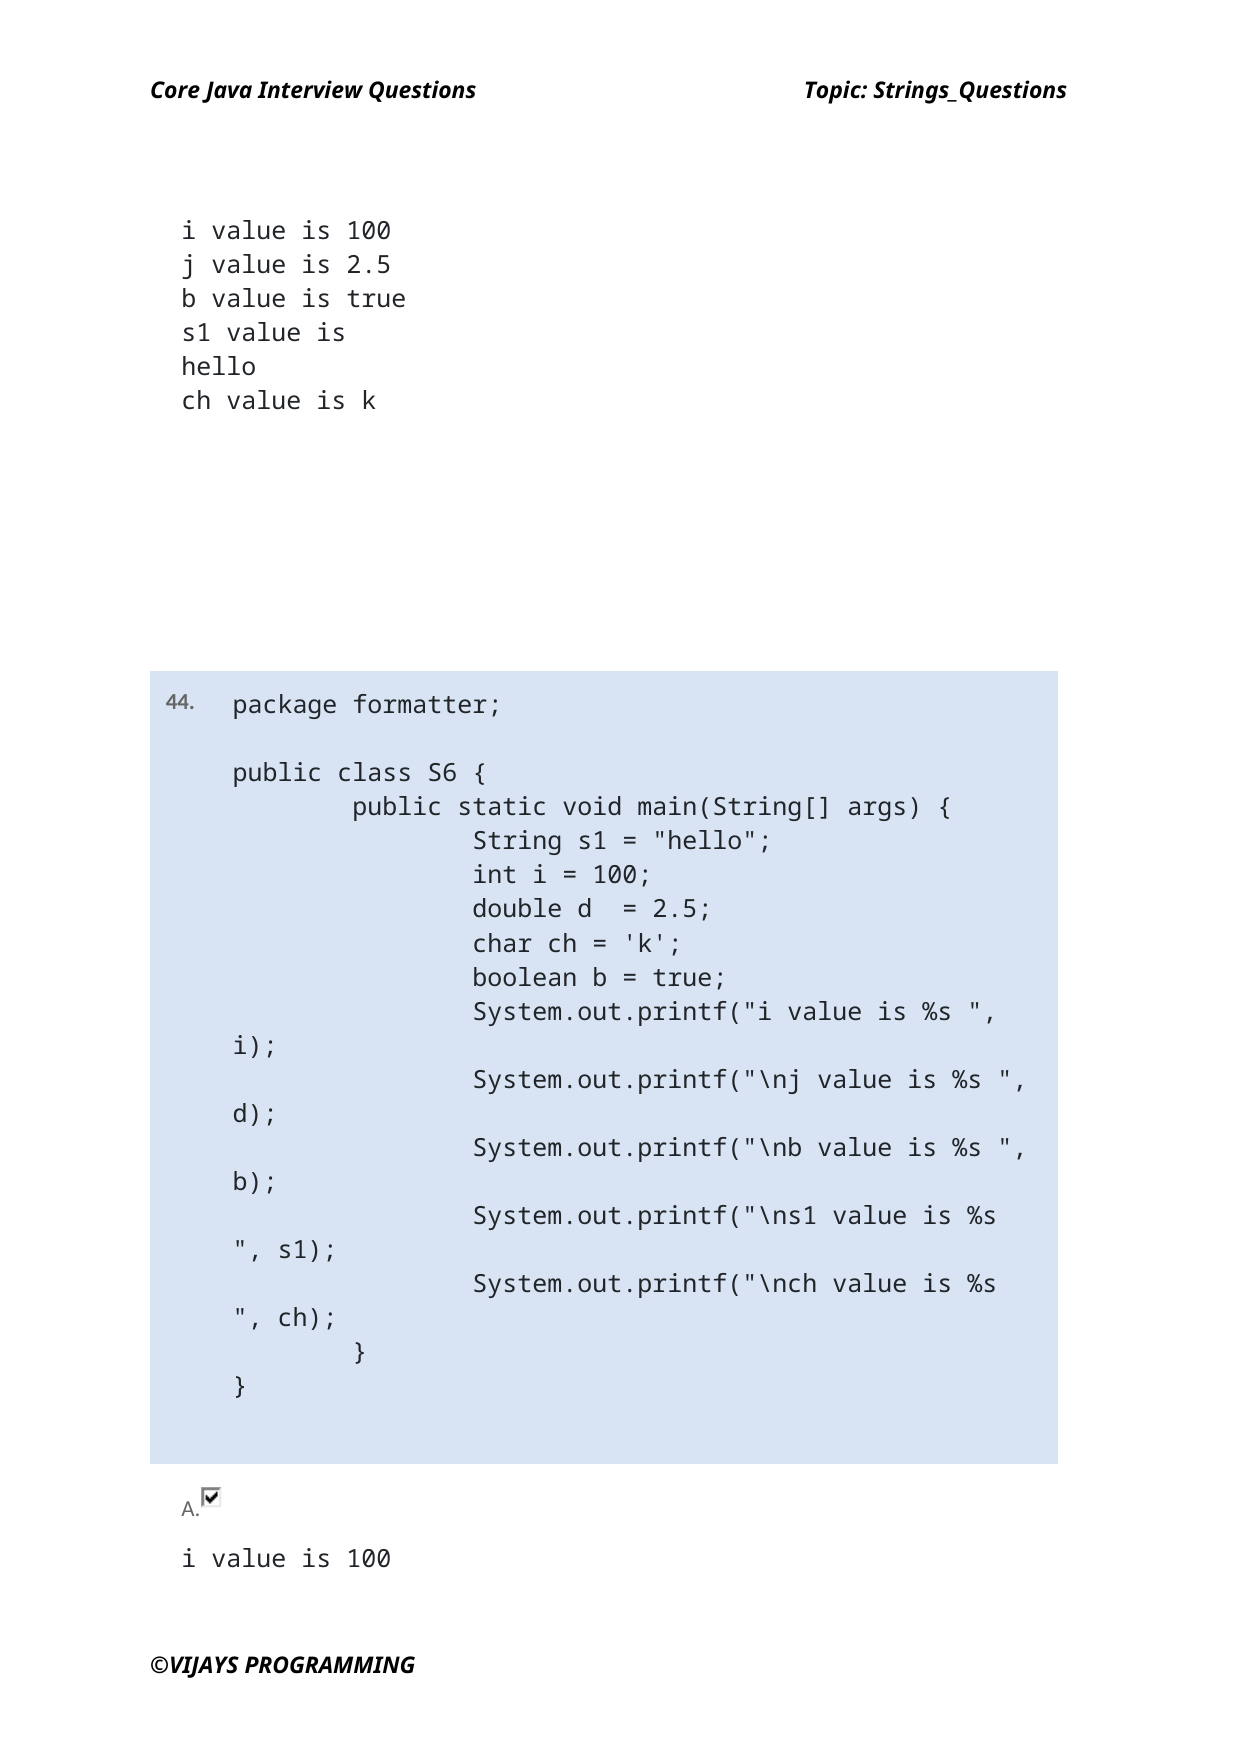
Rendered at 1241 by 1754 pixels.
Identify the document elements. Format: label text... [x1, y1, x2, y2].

table_cell [150, 1465, 1090, 1590]
table_header [181, 553, 429, 655]
table_header [181, 519, 1074, 553]
table_cell [1058, 671, 1090, 1464]
table_header i value is 100 j value is 2.5 b value is true s1 value is hello ch value is k [181, 166, 415, 519]
table_cell [150, 150, 1090, 671]
table_cell 44. [150, 671, 217, 1464]
table_header A. i value is 100 [181, 1480, 506, 1575]
table_cell package formatter; public class S6 { public static void main(String[] args) { String s1 = "hello"; int i = 100; double d = 2.5; char ch = 'k'; boolean b = true; System.out.printf("i value is %s ", i); System.out.printf("\nj value is %s ", d); System.out.printf("\nb value is %s ", b); System.out.printf("\ns1 value is %s ", s1); System.out.printf("\nch value is %s ", ch); } } [217, 671, 1058, 1464]
